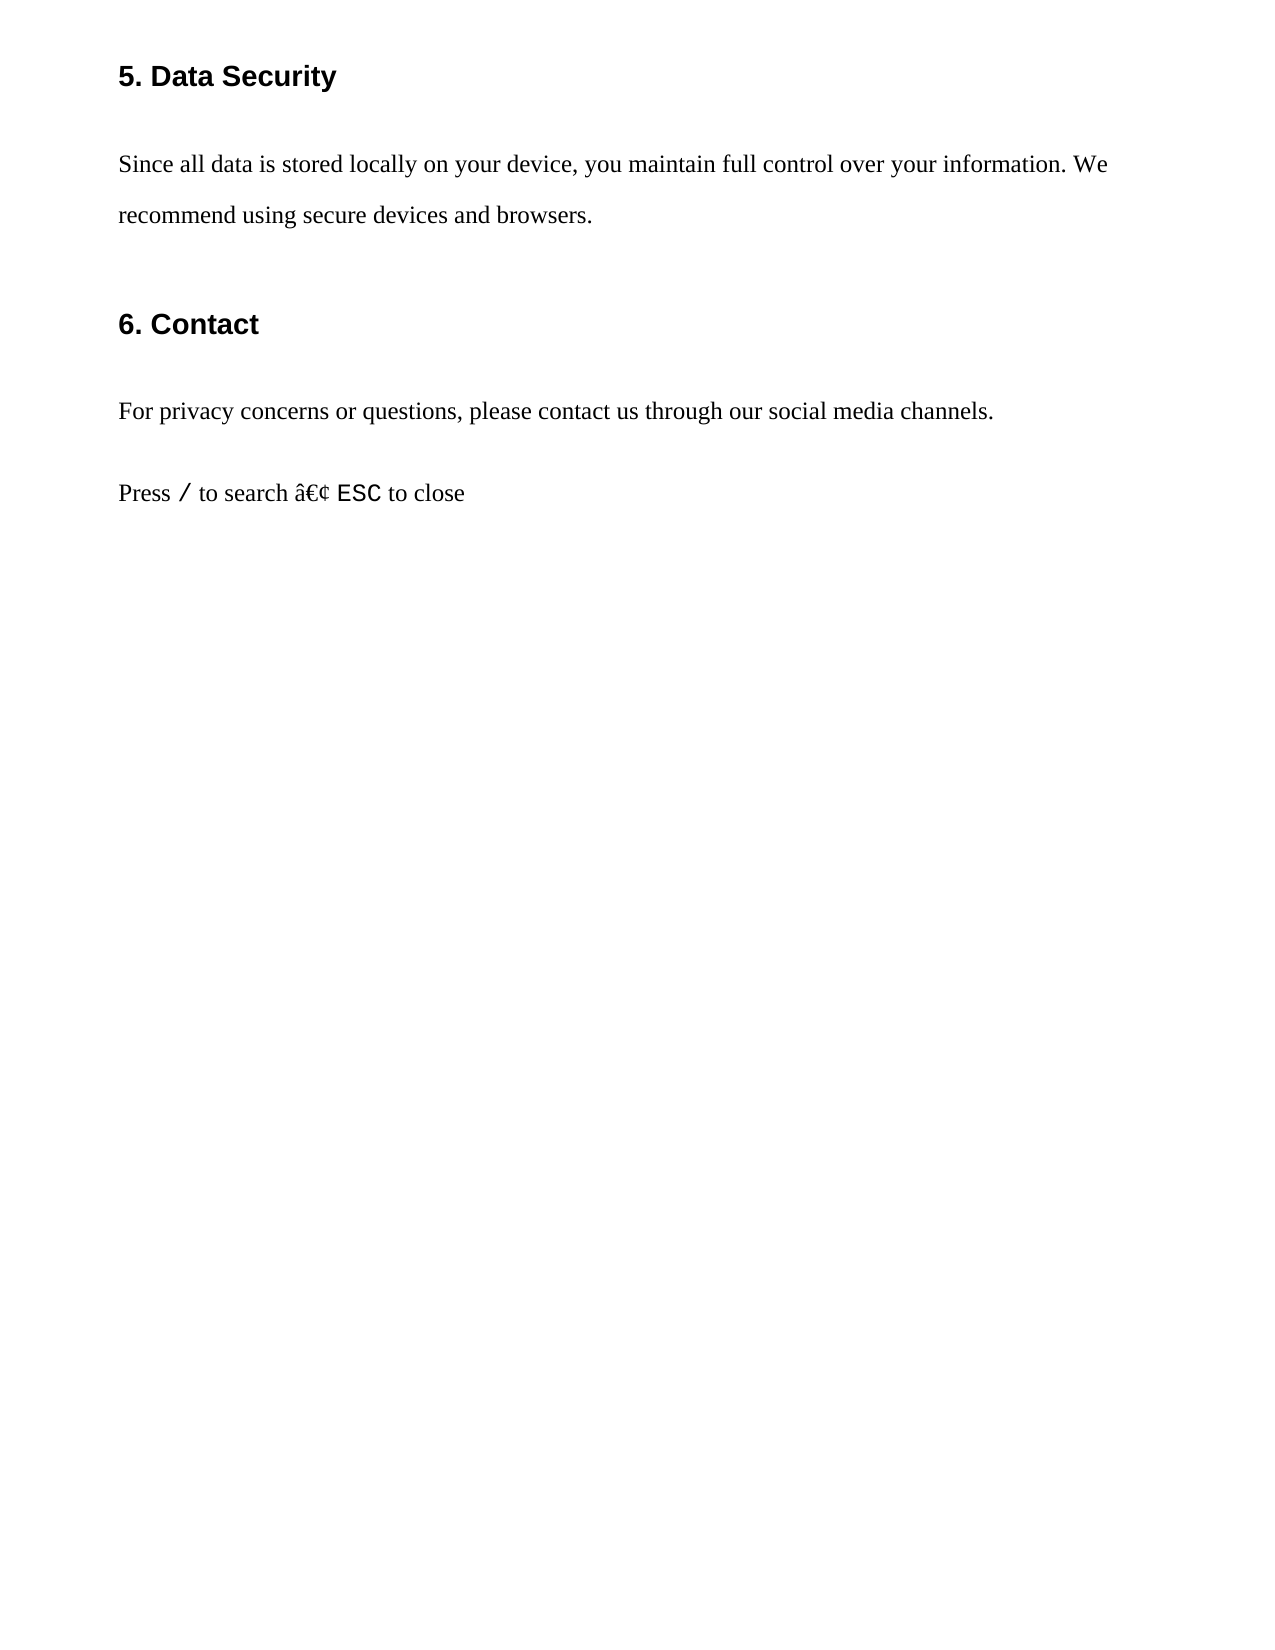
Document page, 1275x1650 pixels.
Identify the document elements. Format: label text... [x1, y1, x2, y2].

subtitle 6. Contact [118, 307, 1216, 340]
text For privacy concerns or questions, please contact us through our social media channels. [118, 396, 1216, 425]
text Since all data is stored locally on your device, you maintain full control over your information. We recommend using secure devices and browsers. [118, 149, 1216, 229]
text Press / to search â€¢ ESC to close [118, 478, 1216, 508]
subtitle 5. Data Security [118, 59, 1216, 93]
